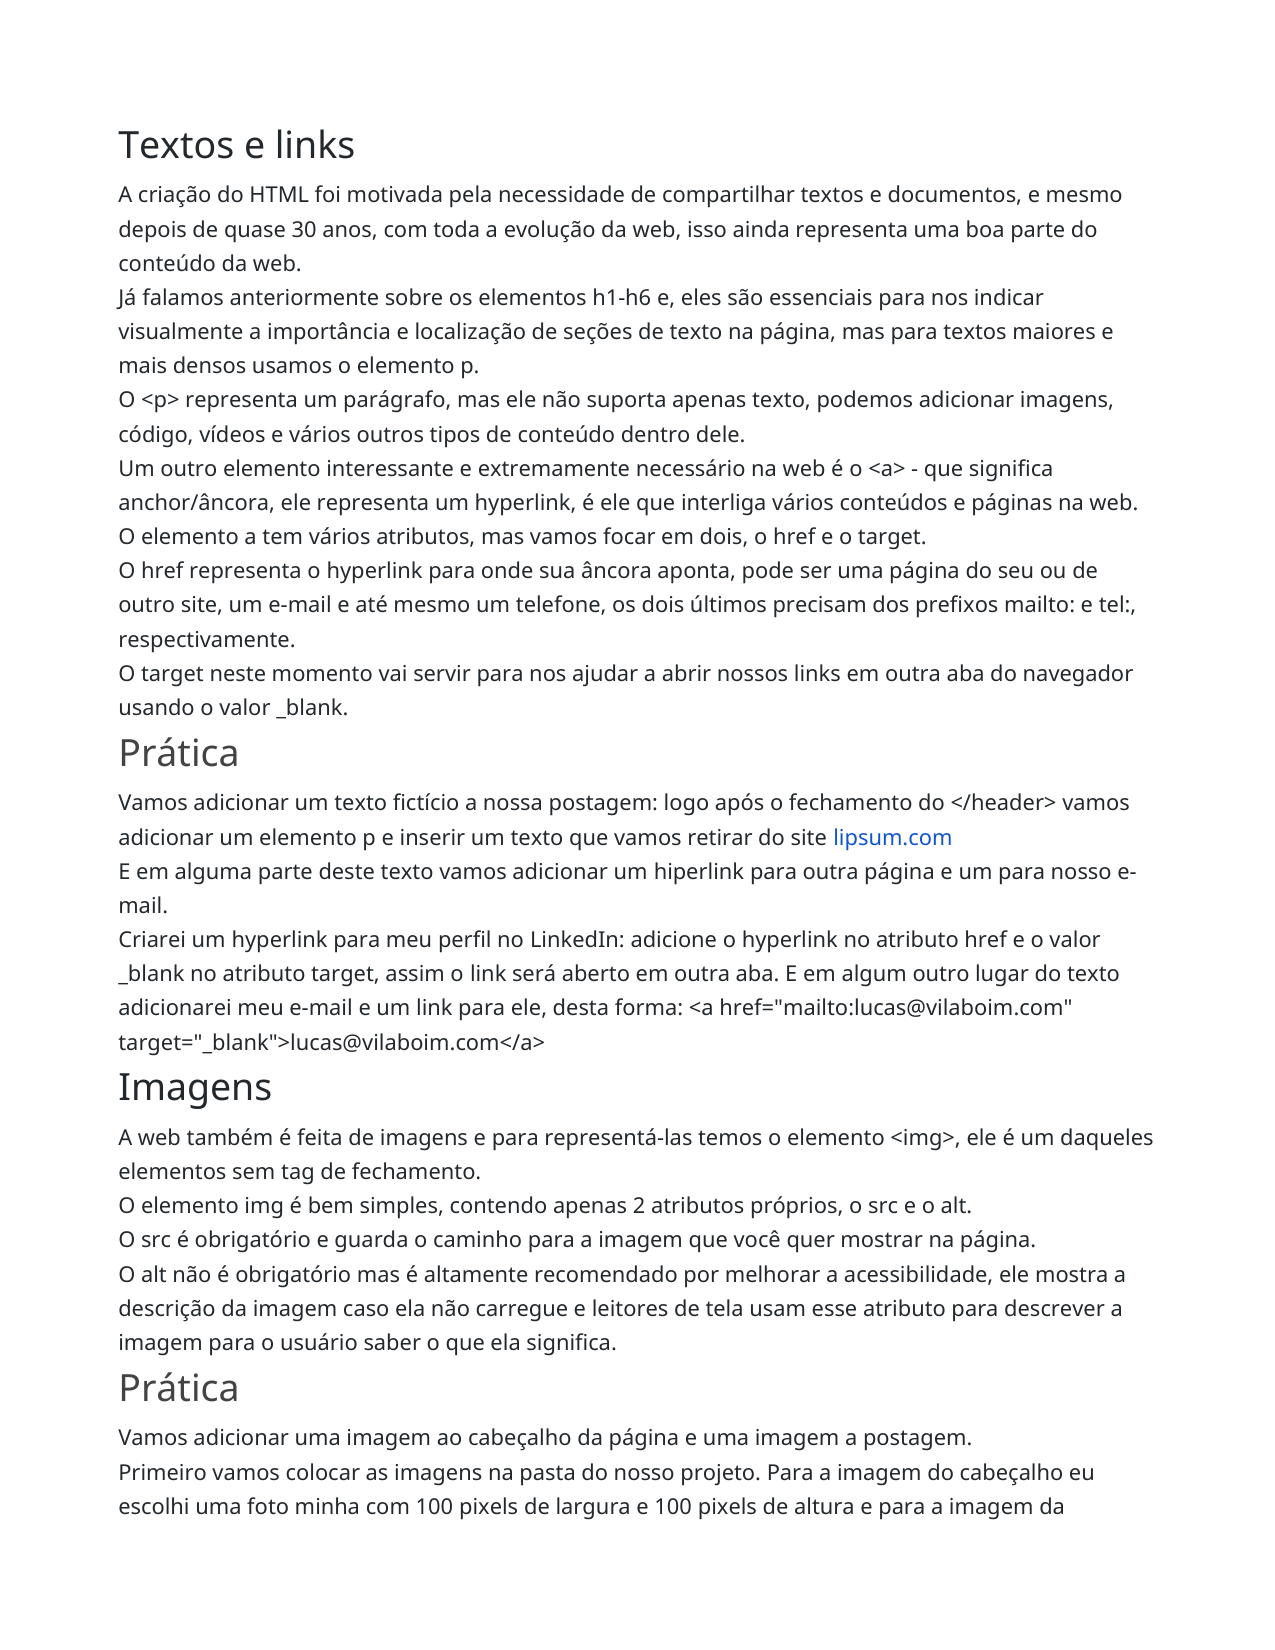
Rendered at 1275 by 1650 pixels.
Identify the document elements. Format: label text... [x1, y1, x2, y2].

text O elemento img é bem simples, contendo apenas 2 atributos próprios, o src e o alt. [118, 1190, 1157, 1220]
text E em alguma parte deste texto vamos adicionar um hiperlink para outra página e um para nosso e-mail. [118, 856, 1157, 919]
text A criação do HTML foi motivada pela necessidade de compartilhar textos e documentos, e mesmo depois de quase 30 anos, com toda a evolução da web, isso ainda representa uma boa parte do conteúdo da web. [118, 179, 1157, 277]
text A web também é feita de imagens e para representá-las temos o elemento <img>, ele é um daqueles elementos sem tag de fechamento. [118, 1122, 1157, 1186]
text O elemento a tem vários atributos, mas vamos focar em dois, o href e o target. [118, 521, 1157, 551]
subtitle Prática [118, 1361, 1157, 1412]
text Vamos adicionar um texto fictício a nossa postagem: logo após o fechamento do </header> vamos adicionar um elemento p e inserir um texto que vamos retirar do site lipsum.com [118, 787, 1157, 851]
subtitle Prática [118, 726, 1157, 777]
text O src é obrigatório e guarda o caminho para a imagem que você quer mostrar na página. [118, 1224, 1157, 1254]
text O alt não é obrigatório mas é altamente recomendado por melhorar a acessibilidade, ele mostra a descrição da imagem caso ela não carregue e leitores de tela usam esse atributo para descrever a imagem para o usuário saber o que ela significa. [118, 1258, 1157, 1357]
text O target neste momento vai servir para nos ajudar a abrir nossos links em outra aba do navegador usando o valor _blank. [118, 658, 1157, 722]
text Já falamos anteriormente sobre os elementos h1-h6 e, eles são essenciais para nos indicar visualmente a importância e localização de seções de texto na página, mas para textos maiores e mais densos usamos o elemento p. [118, 282, 1157, 380]
text Vamos adicionar uma imagem ao cabeçalho da página e uma imagem a postagem. [118, 1422, 1157, 1452]
text O href representa o hyperlink para onde sua âncora aponta, pode ser uma página do seu ou de outro site, um e-mail e até mesmo um telefone, os dois últimos precisam dos prefixos mailto: e tel:, respectivamente. [118, 555, 1157, 653]
text Criarei um hyperlink para meu perfil no LinkedIn: adicione o hyperlink no atributo href e o valor _blank no atributo target, assim o link será aberto em outra aba. E em algum outro lugar do texto adicionarei meu e-mail e um link para ele, desta forma: <a href="mailto:lucas@vilaboim.com" target="_blank">lucas@vilaboim.com</a> [118, 924, 1157, 1056]
text Um outro elemento interessante e extremamente necessário na web é o <a> - que significa anchor/âncora, ele representa um hyperlink, é ele que interliga vários conteúdos e páginas na web. [118, 453, 1157, 517]
subtitle Imagens [118, 1061, 1157, 1112]
subtitle Textos e links [118, 118, 1157, 169]
text Primeiro vamos colocar as imagens na pasta do nosso projeto. Para a imagem do cabeçalho eu escolhi uma foto minha com 100 pixels de largura e 100 pixels de altura e para a imagem da [118, 1456, 1157, 1520]
text O <p> representa um parágrafo, mas ele não suporta apenas texto, podemos adicionar imagens, código, vídeos e vários outros tipos de conteúdo dentro dele. [118, 384, 1157, 448]
